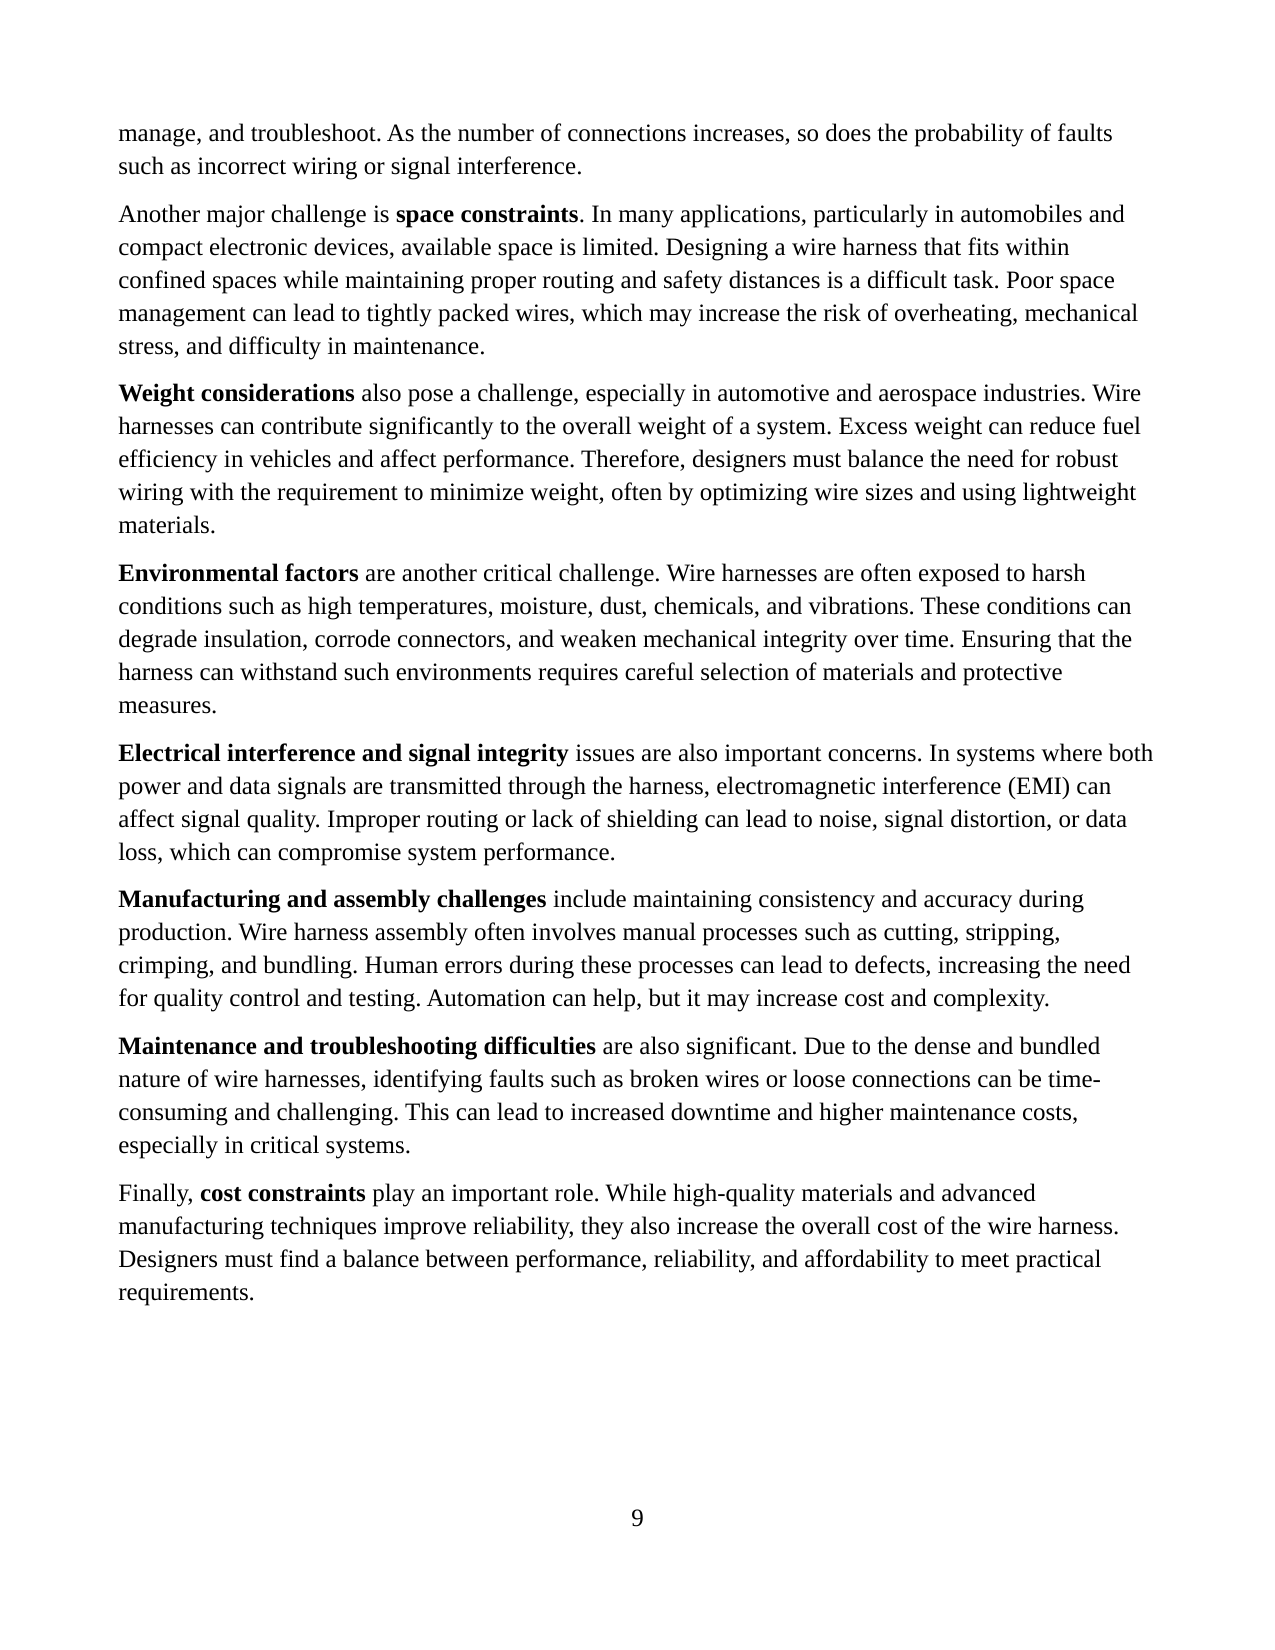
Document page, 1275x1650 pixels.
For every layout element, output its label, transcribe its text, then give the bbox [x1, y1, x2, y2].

text Electrical interference and signal integrity issues are also important concerns. In systems where both power and data signals are transmitted through the harness, electromagnetic interference (EMI) can affect signal quality. Improper routing or lack of shielding can lead to noise, signal distortion, or data loss, which can compromise system performance. [118, 738, 1157, 866]
text Another major challenge is space constraints. In many applications, particularly in automobiles and compact electronic devices, available space is limited. Designing a wire harness that fits within confined spaces while maintaining proper routing and safety distances is a difficult task. Poor space management can lead to tightly packed wires, which may increase the risk of overheating, mechanical stress, and difficulty in maintenance. [118, 199, 1157, 359]
text Maintenance and troubleshooting difficulties are also significant. Due to the dense and bundled nature of wire harnesses, identifying faults such as broken wires or loose connections can be time-consuming and challenging. This can lead to increased downtime and higher maintenance costs, especially in critical systems. [118, 1031, 1157, 1159]
text manage, and troubleshoot. As the number of connections increases, so does the probability of faults such as incorrect wiring or signal interference. [118, 118, 1157, 180]
text Environmental factors are another critical challenge. Wire harnesses are often exposed to harsh conditions such as high temperatures, moisture, dust, chemicals, and vibrations. These conditions can degrade insulation, corrode connectors, and weaken mechanical integrity over time. Ensuring that the harness can withstand such environments requires careful selection of materials and protective measures. [118, 558, 1157, 719]
text Finally, cost constraints play an important role. While high-quality materials and advanced manufacturing techniques improve reliability, they also increase the overall cost of the wire harness. Designers must find a balance between performance, reliability, and affordability to meet practical requirements. [118, 1178, 1157, 1306]
text Weight considerations also pose a challenge, especially in automotive and aerospace industries. Wire harnesses can contribute significantly to the overall weight of a system. Excess weight can reduce fuel efficiency in vehicles and affect performance. Therefore, designers must balance the need for robust wiring with the requirement to minimize weight, often by optimizing wire sizes and using lightweight materials. [118, 378, 1157, 539]
text Manufacturing and assembly challenges include maintaining consistency and accuracy during production. Wire harness assembly often involves manual processes such as cutting, stripping, crimping, and bundling. Human errors during these processes can lead to defects, increasing the need for quality control and testing. Automation can help, but it may increase cost and complexity. [118, 884, 1157, 1012]
